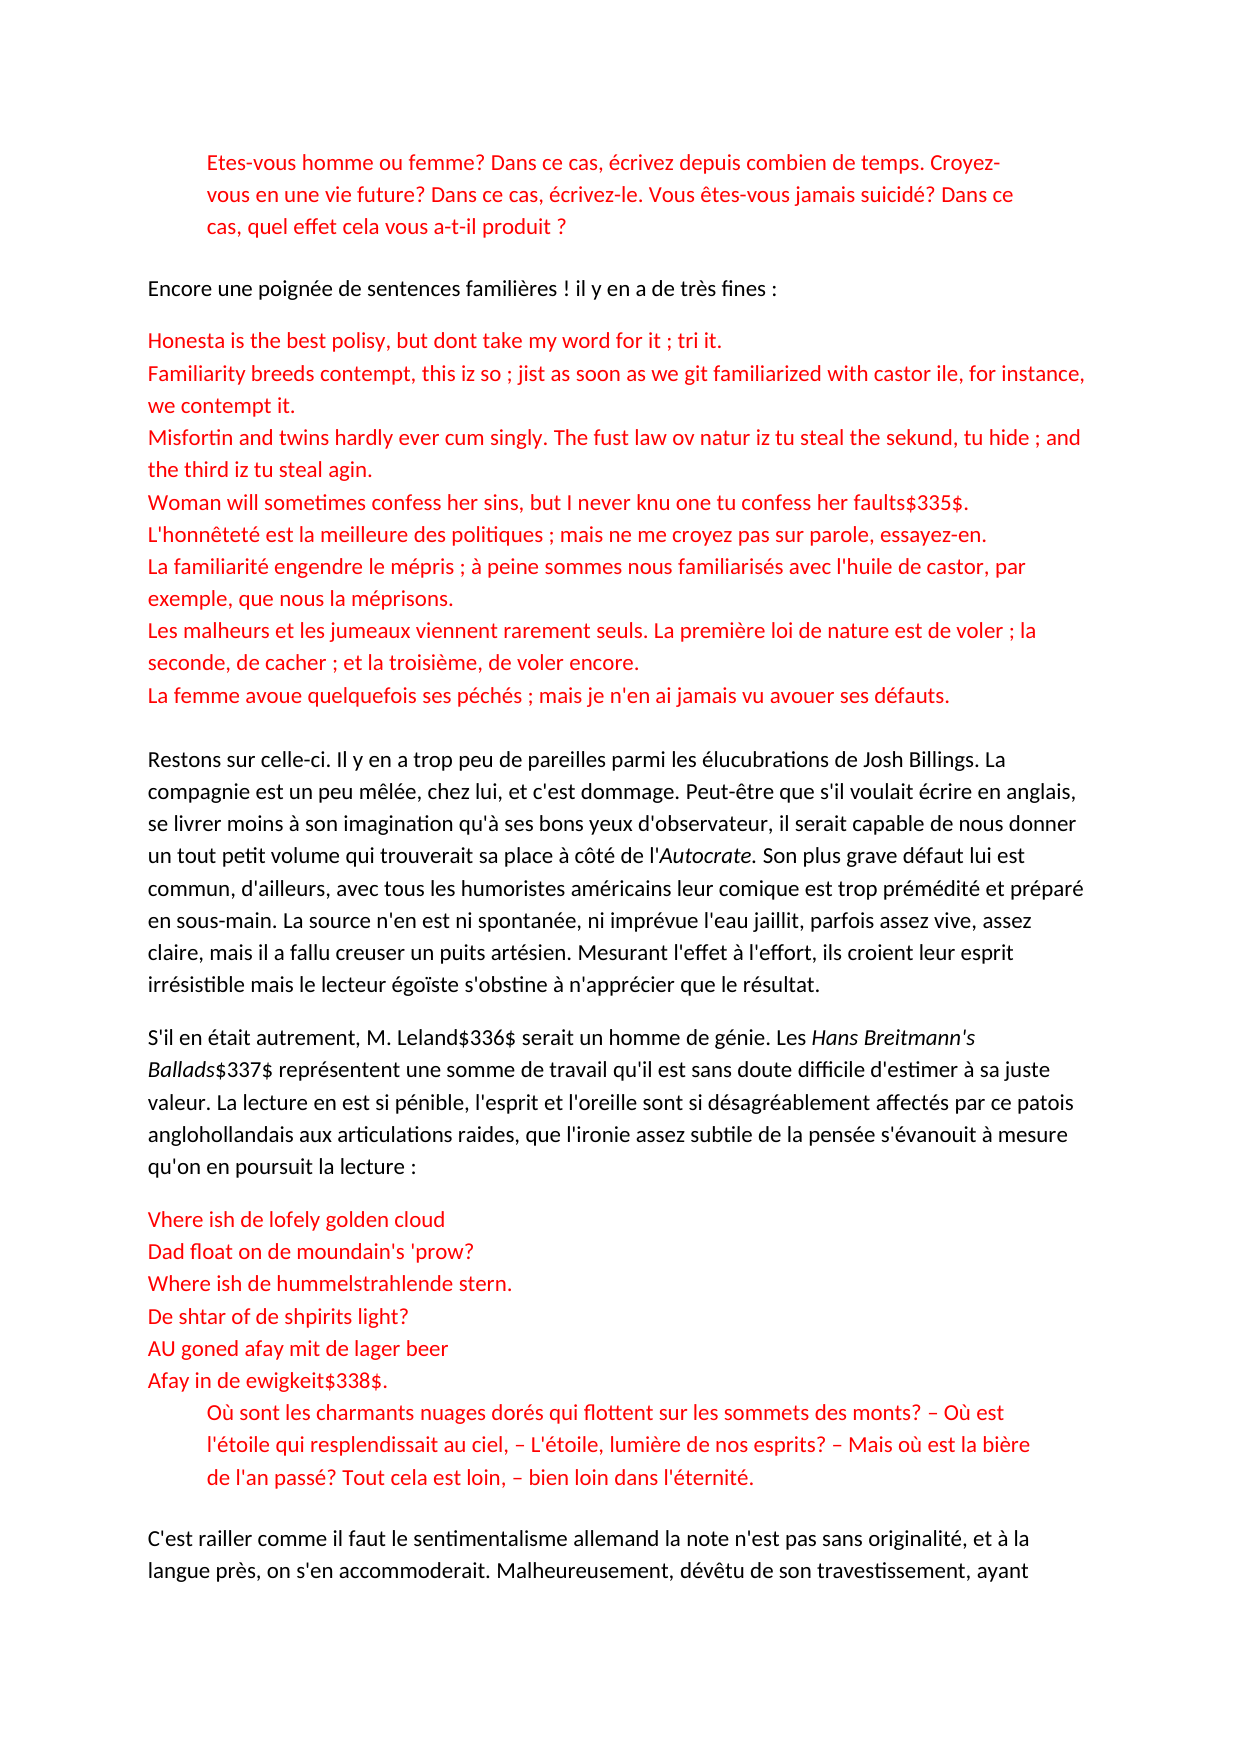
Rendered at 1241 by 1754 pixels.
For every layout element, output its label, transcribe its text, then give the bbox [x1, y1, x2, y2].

text Familiarity breeds contempt, this iz so ; jist as soon as we git familiarized with castor ile, for instance, we contempt it. [148, 359, 1093, 419]
text Misfortin and twins hardly ever cum singly. The fust law ov natur iz tu steal the sekund, tu hide ; and the third iz tu steal agin. [148, 423, 1093, 483]
text Les malheurs et les jumeaux viennent rarement seuls. La première loi de nature est de voler ; la seconde, de cacher ; et la troisième, de voler encore. [148, 616, 1093, 677]
text Etes-vous homme ou femme? Dans ce cas, écrivez depuis combien de temps. Croyez-vous en une vie future? Dans ce cas, écrivez-le. Vous êtes-vous jamais suicidé? Dans ce cas, quel effet cela vous a-t-il produit ? [207, 148, 1033, 240]
text Honesta is the best polisy, but dont take my word for it ; tri it. [148, 327, 1093, 355]
text Woman will sometimes confess her sins, but I never knu one tu confess her faults$335$. [148, 488, 1093, 516]
text Vhere ish de lofely golden cloud [148, 1205, 1093, 1233]
text Où sont les charmants nuages dorés qui flottent sur les sommets des monts? – Où est l'étoile qui resplendissait au ciel, – L'étoile, lumière de nos esprits? – Mais où est la bière de l'an passé? Tout cela est loin, – bien loin dans l'éternité. [207, 1398, 1033, 1491]
text Restons sur celle-ci. Il y en a trop peu de pareilles parmi les élucubrations de Josh Billings. La compagnie est un peu mêlée, chez lui, et c'est dommage. Peut-être que s'il voulait écrire en anglais, se livrer moins à son imagination qu'à ses bons yeux d'observateur, il serait capable de nous donner un tout petit volume qui trouverait sa place à côté de l'Autocrate. Son plus grave défaut lui est commun, d'ailleurs, avec tous les humoristes américains leur comique est trop prémédité et préparé en sous-main. La source n'en est ni spontanée, ni imprévue l'eau jaillit, parfois assez vive, assez claire, mais il a fallu creuser un puits artésien. Mesurant l'effet à l'effort, ils croient leur esprit irrésistible mais le lecteur égoïste s'obstine à n'apprécier que le résultat. [148, 745, 1093, 998]
text C'est railler comme il faut le sentimentalisme allemand la note n'est pas sans originalité, et à la langue près, on s'en accommoderait. Malheureusement, dévêtu de son travestissement, ayant [148, 1524, 1093, 1584]
text La familiarité engendre le mépris ; à peine sommes nous familiarisés avec l'huile de castor, par exemple, que nous la méprisons. [148, 552, 1093, 612]
text Dad float on de moundain's 'prow? [148, 1237, 1093, 1265]
text L'honnêteté est la meilleure des politiques ; mais ne me croyez pas sur parole, essayez-en. [148, 520, 1093, 548]
text AU goned afay mit de lager beer [148, 1334, 1093, 1362]
text De shtar of de shpirits light? [148, 1302, 1093, 1330]
text Afay in de ewigkeit$338$. [148, 1366, 1093, 1394]
text Where ish de hummelstrahlende stern. [148, 1269, 1093, 1298]
text Encore une poignée de sentences familières ! il y en a de très fines : [148, 274, 1093, 302]
text La femme avoue quelquefois ses péchés ; mais je n'en ai jamais vu avouer ses défauts. [148, 681, 1093, 709]
text S'il en était autrement, M. Leland$336$ serait un homme de génie. Les Hans Breitmann's Ballads$337$ représentent une somme de travail qu'il est sans doute difficile d'estimer à sa juste valeur. La lecture en est si pénible, l'esprit et l'oreille sont si désagréablement affectés par ce patois anglohollandais aux articulations raides, que l'ironie assez subtile de la pensée s'évanouit à mesure qu'on en poursuit la lecture : [148, 1023, 1093, 1180]
